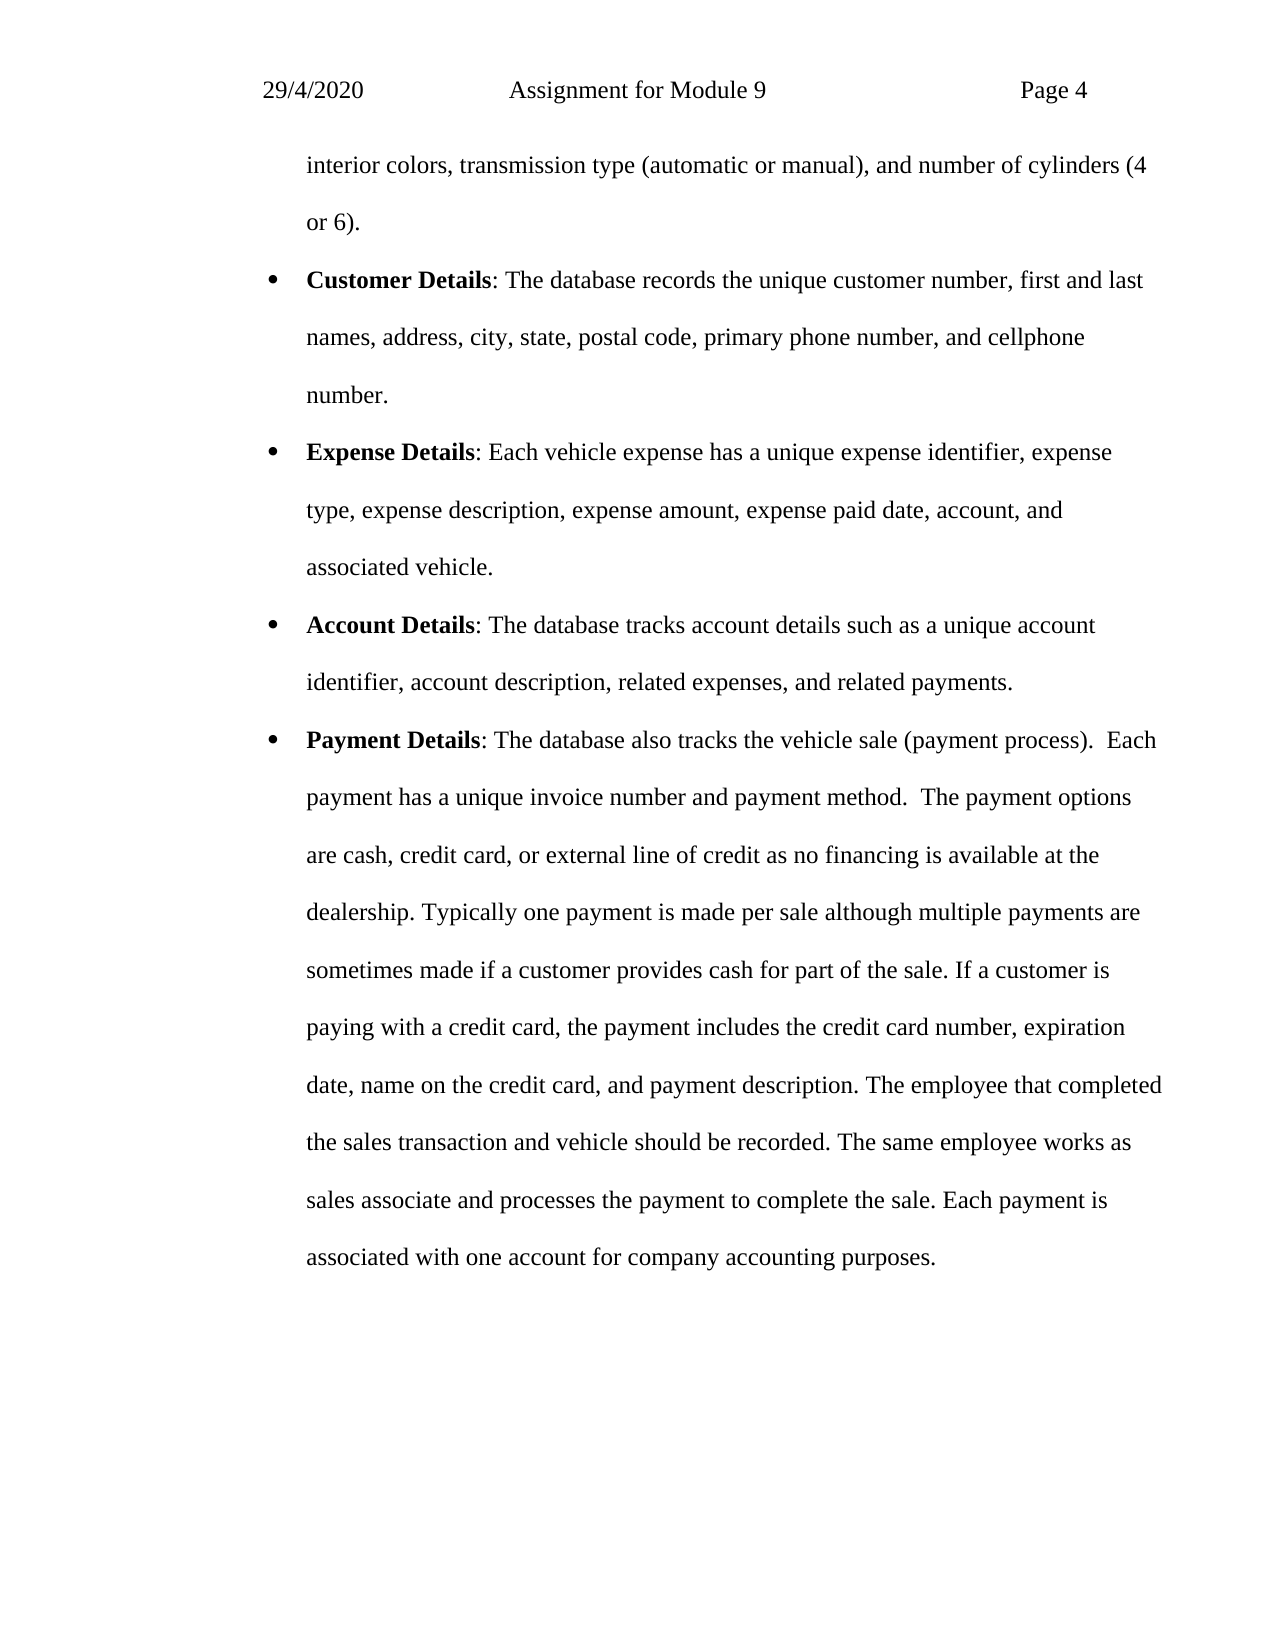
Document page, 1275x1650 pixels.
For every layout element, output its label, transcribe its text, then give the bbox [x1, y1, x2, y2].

list interior colors, transmission type (automatic or manual), and number of cylinders (4 or 6). [269, 150, 1162, 236]
list Customer Details: The database records the unique customer number, first and last names, address, city, state, postal code, primary phone number, and cellphone number. [269, 265, 1162, 409]
list Expense Details: Each vehicle expense has a unique expense identifier, expense type, expense description, expense amount, expense paid date, account, and associated vehicle. [269, 437, 1162, 581]
list Payment Details: The database also tracks the vehicle sale (payment process). Each payment has a unique invoice number and payment method. The payment options are cash, credit card, or external line of credit as no financing is available at the dealership. Typically one payment is made per sale although multiple payments are sometimes made if a customer provides cash for part of the sale. If a customer is paying with a credit card, the payment includes the credit card number, expiration date, name on the credit card, and payment description. The employee that completed the sales transaction and vehicle should be recorded. The same employee works as sales associate and processes the payment to complete the sale. Each payment is associated with one account for company accounting purposes. [269, 725, 1162, 1271]
list Account Details: The database tracks account details such as a unique account identifier, account description, related expenses, and related payments. [269, 610, 1162, 696]
